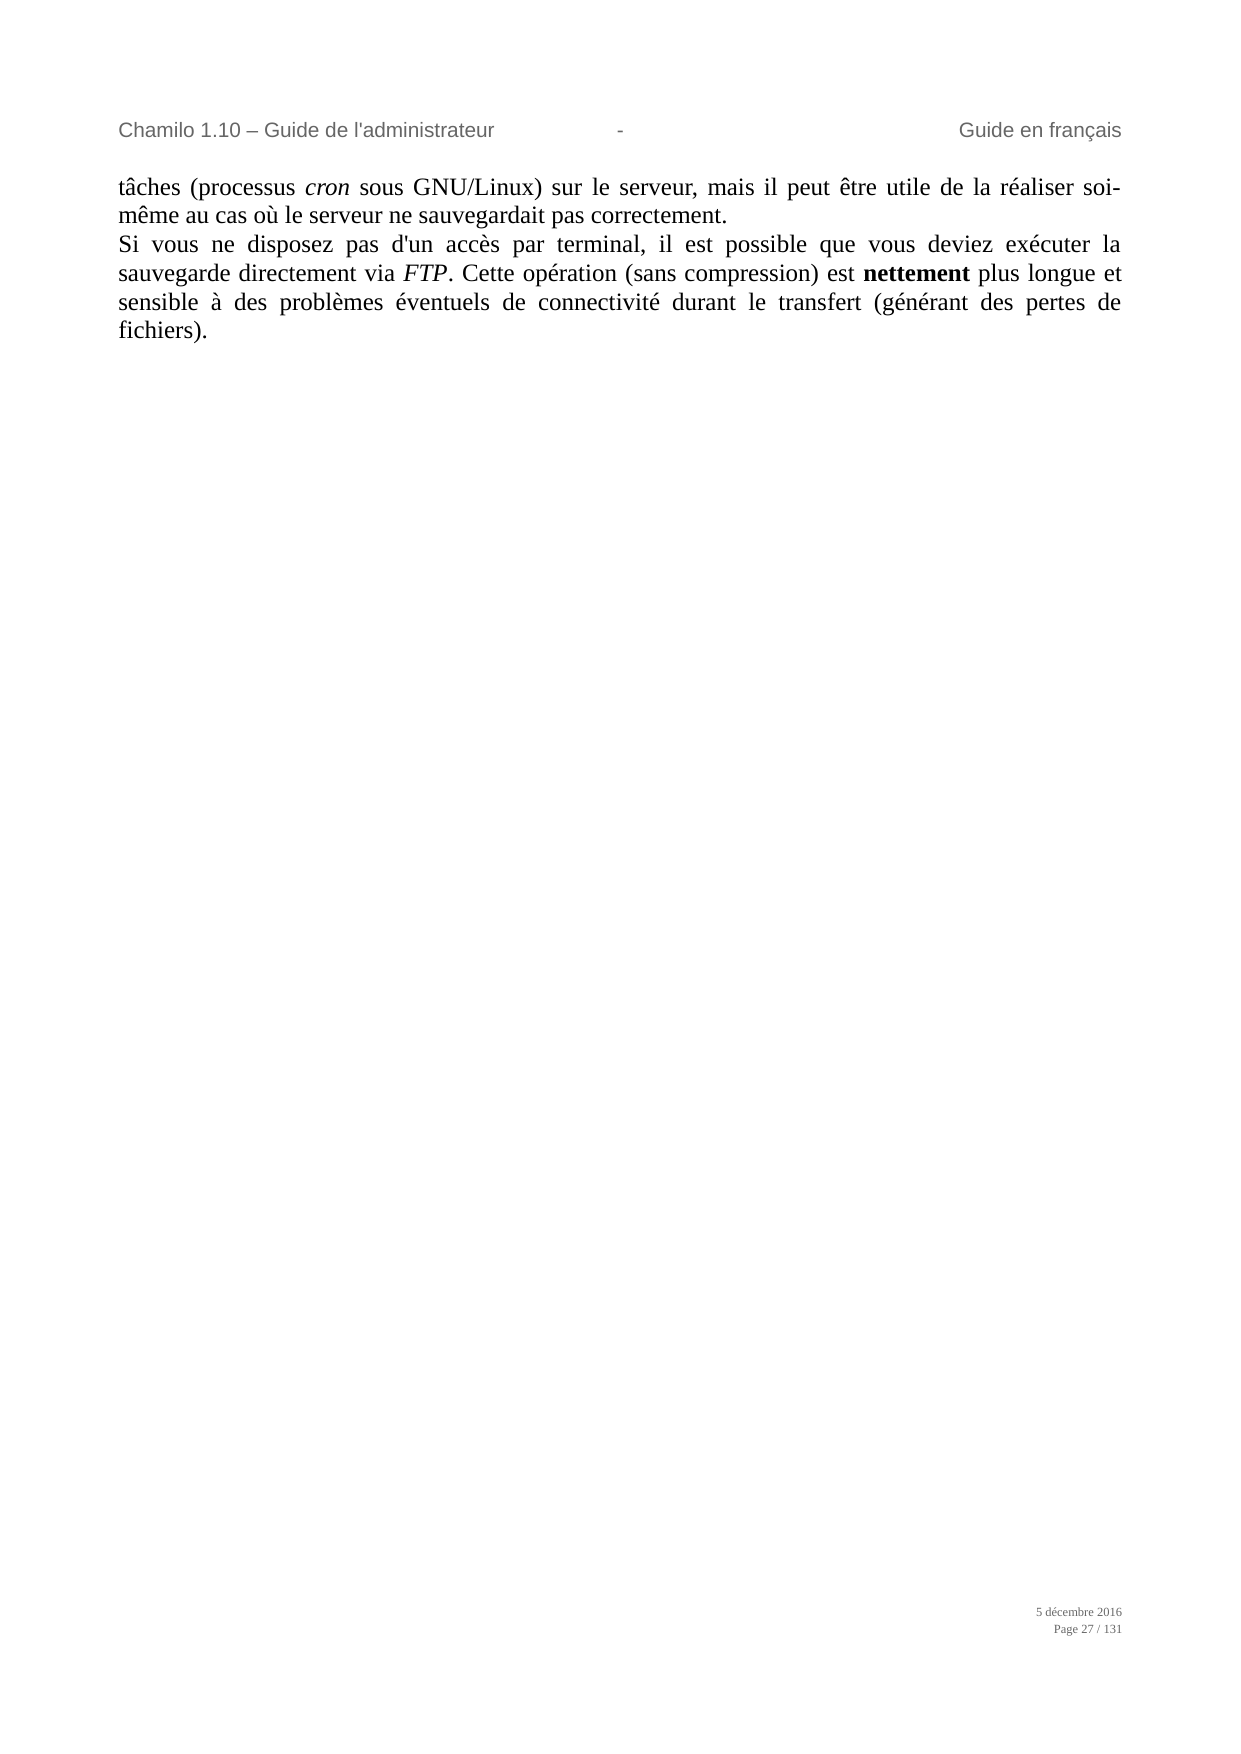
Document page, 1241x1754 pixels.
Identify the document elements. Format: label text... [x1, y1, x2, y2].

text Si vous ne disposez pas d'un accès par terminal, il est possible que vous deviez exécuter la sauvegarde directement via FTP. Cette opération (sans compression) est nettement plus longue et sensible à des problèmes éventuels de connectivité durant le transfert (générant des pertes de fichiers). [118, 229, 1122, 344]
text tâches (processus cron sous GNU/Linux) sur le serveur, mais il peut être utile de la réaliser soi-même au cas où le serveur ne sauvegardait pas correctement. [118, 172, 1122, 229]
